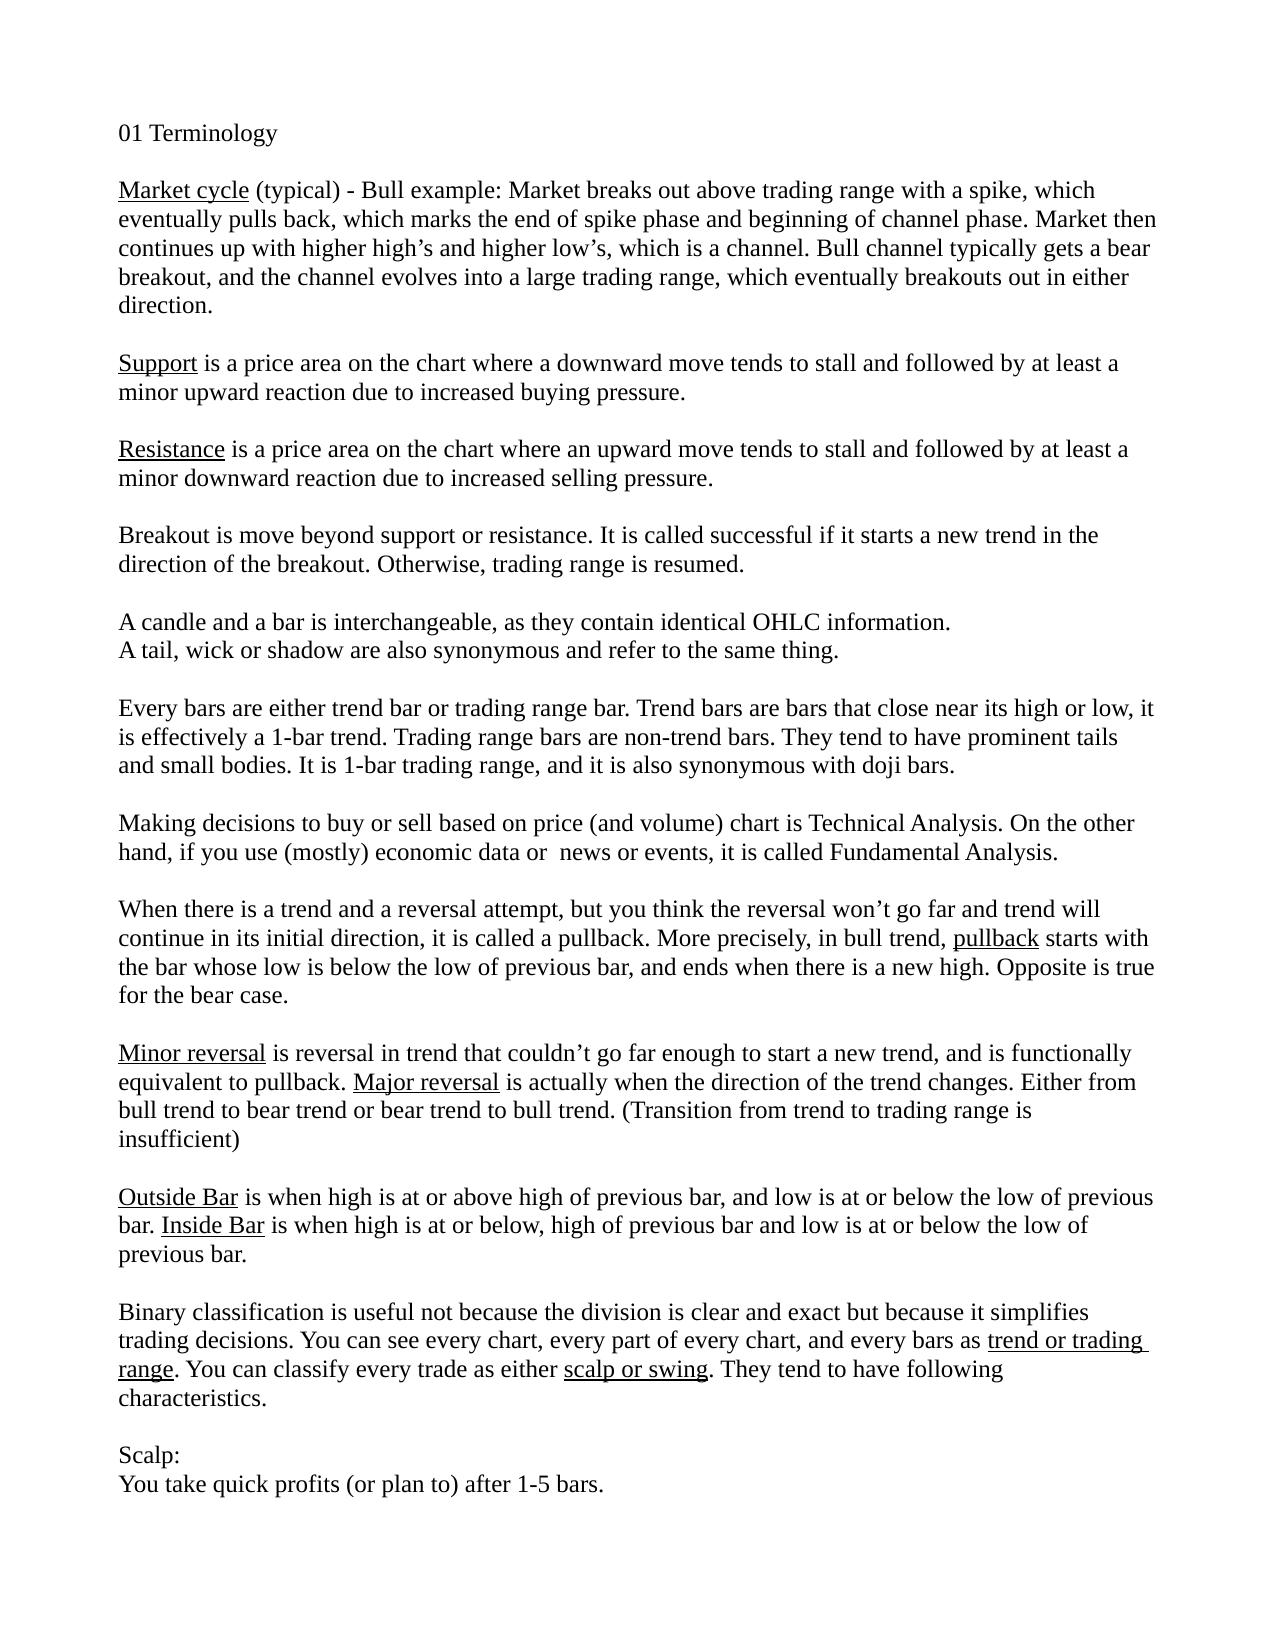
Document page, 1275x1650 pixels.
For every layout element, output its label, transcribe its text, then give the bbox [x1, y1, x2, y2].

text Outside Bar is when high is at or above high of previous bar, and low is at or below the low of previous bar. Inside Bar is when high is at or below, high of previous bar and low is at or below the low of previous bar. [118, 1182, 1157, 1268]
text Scalp: [118, 1441, 1157, 1469]
text Every bars are either trend bar or trading range bar. Trend bars are bars that close near its high or low, it is effectively a 1-bar trend. Trading range bars are non-trend bars. They tend to have prominent tails and small bodies. It is 1-bar trading range, and it is also synonymous with doji bars. [118, 693, 1157, 779]
text When there is a trend and a reversal attempt, but you think the reversal won’t go far and trend will continue in its initial direction, it is called a pullback. More precisely, in bull trend, pullback starts with the bar whose low is below the low of previous bar, and ends when there is a new high. Opposite is true for the bear case. [118, 894, 1157, 1009]
text Minor reversal is reversal in trend that couldn’t go far enough to start a new trend, and is functionally equivalent to pullback. Major reversal is actually when the direction of the trend changes. Either from bull trend to bear trend or bear trend to bull trend. (Transition from trend to trading range is insufficient) [118, 1038, 1157, 1153]
text Breakout is move beyond support or resistance. It is called successful if it starts a new trend in the direction of the breakout. Otherwise, trading range is resumed. [118, 521, 1157, 578]
text Resistance is a price area on the chart where an upward move tends to stall and followed by at least a minor downward reaction due to increased selling pressure. [118, 434, 1157, 492]
text Support is a price area on the chart where a downward move tends to stall and followed by at least a minor upward reaction due to increased buying pressure. [118, 348, 1157, 406]
text Binary classification is useful not because the division is clear and exact but because it simplifies trading decisions. You can see every chart, every part of every chart, and every bars as trend or trading range. You can classify every trade as either scalp or swing. They tend to have following characteristics. [118, 1297, 1157, 1412]
text Market cycle (typical) - Bull example: Market breaks out above trading range with a spike, which eventually pulls back, which marks the end of spike phase and beginning of channel phase. Market then continues up with higher high’s and higher low’s, which is a channel. Bull channel typically gets a bear breakout, and the channel evolves into a large trading range, which eventually breakouts out in either direction. [118, 176, 1157, 319]
text A tail, wick or shadow are also synonymous and refer to the same thing. [118, 636, 1157, 664]
text A candle and a bar is interchangeable, as they contain identical OHLC information. [118, 607, 1157, 636]
text You take quick profits (or plan to) after 1-5 bars. [118, 1469, 1157, 1498]
text Making decisions to buy or sell based on price (and volume) chart is Technical Analysis. On the other hand, if you use (mostly) economic data or news or events, it is called Fundamental Analysis. [118, 808, 1157, 866]
text 01 Terminology [118, 118, 1157, 147]
